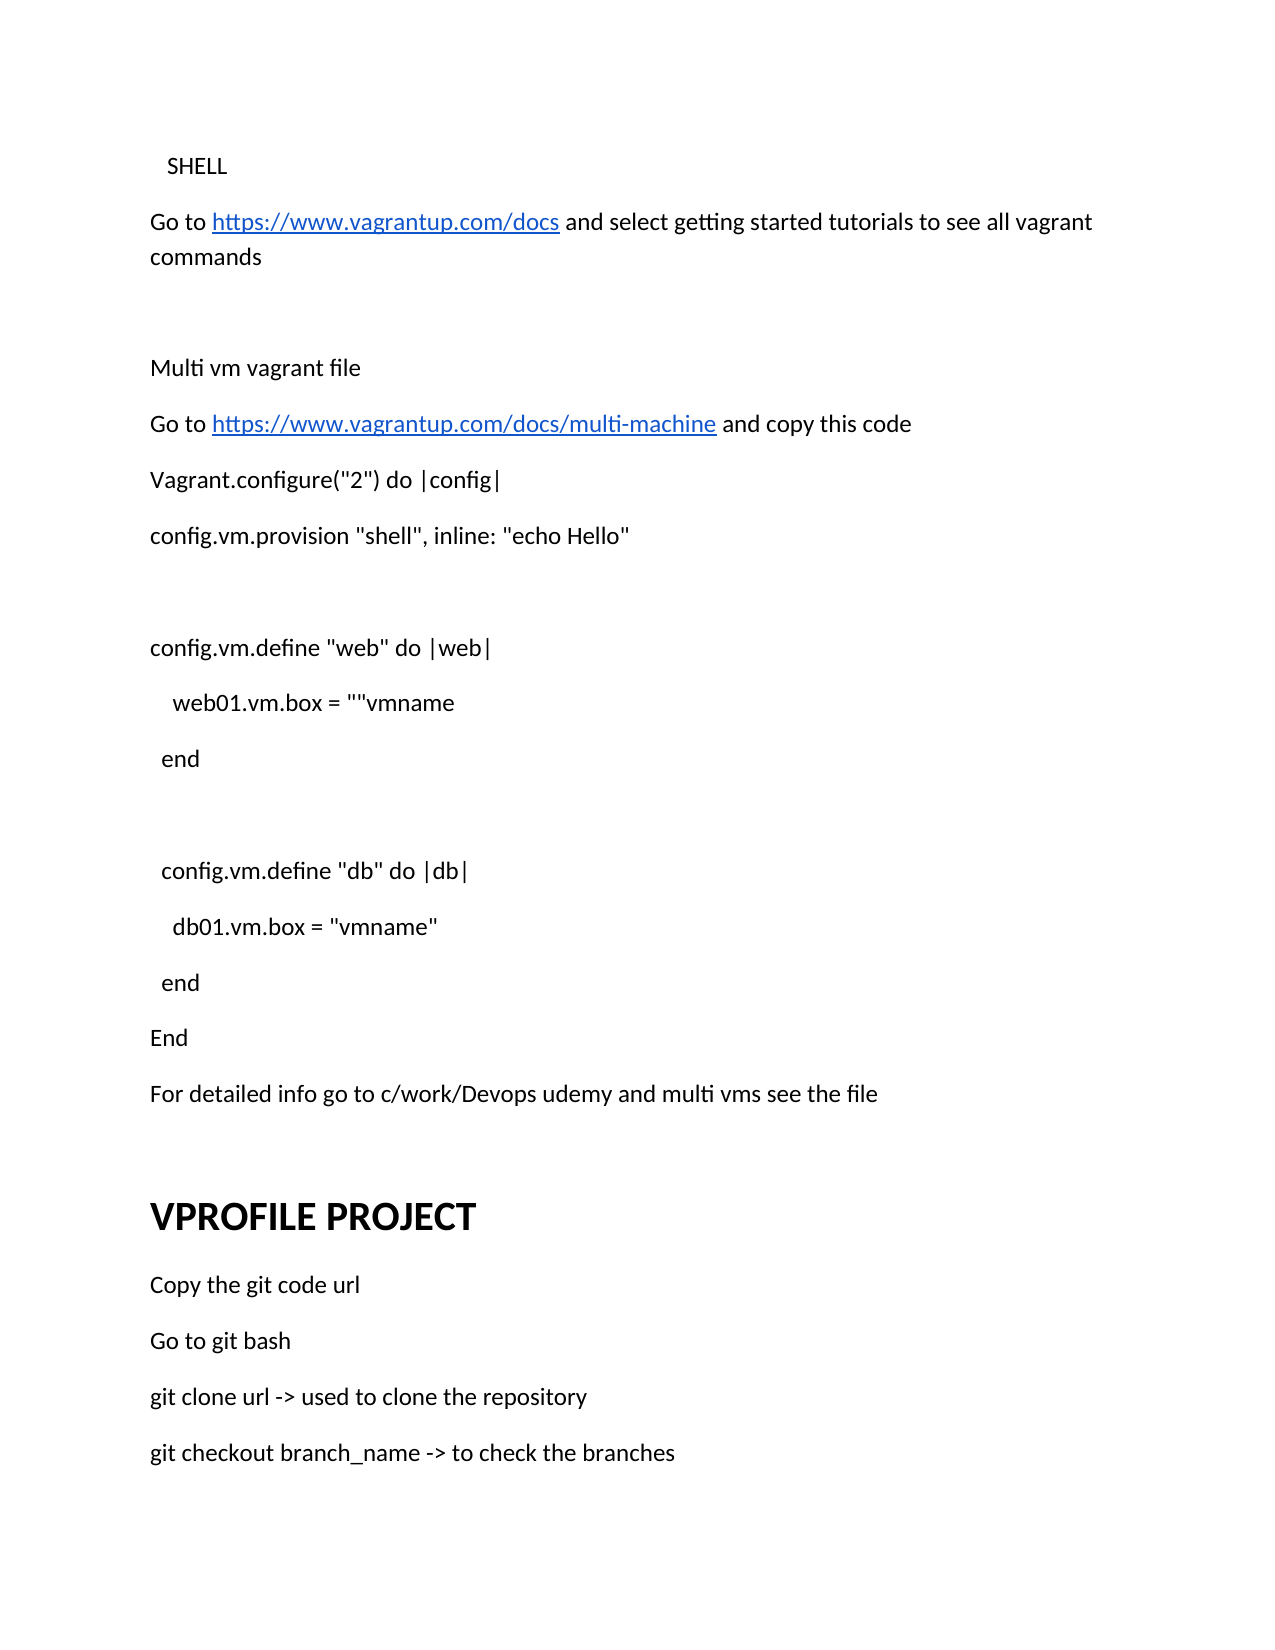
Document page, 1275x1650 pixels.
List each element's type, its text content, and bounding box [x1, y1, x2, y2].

text config.vm.provision "shell", inline: "echo Hello" [150, 520, 1125, 551]
text web01.vm.box = ""vmname [150, 687, 1125, 718]
text end [150, 743, 1125, 774]
text db01.vm.box = "vmname" [150, 911, 1125, 941]
text Go to https://www.vagrantup.com/docs and select getting started tutorials to see all vagrant commands [150, 206, 1125, 271]
text git clone url -> used to clone the repository [150, 1381, 1125, 1411]
text Multi vm vagrant file [150, 352, 1125, 383]
text config.vm.define "web" do |web| [150, 632, 1125, 662]
text VPROFILE PROJECT [150, 1190, 1125, 1241]
text End [150, 1022, 1125, 1053]
text Copy the git code url [150, 1269, 1125, 1300]
text For detailed info go to c/work/Devops udemy and multi vms see the file [150, 1078, 1125, 1109]
text SHELL [150, 150, 1125, 181]
text config.vm.define "db" do |db| [150, 855, 1125, 886]
text end [150, 967, 1125, 997]
text Vagrant.configure("2") do |config| [150, 464, 1125, 495]
text Go to git bash [150, 1325, 1125, 1356]
text Go to https://www.vagrantup.com/docs/multi-machine and copy this code [150, 408, 1125, 439]
text git checkout branch_name -> to check the branches [150, 1437, 1125, 1467]
